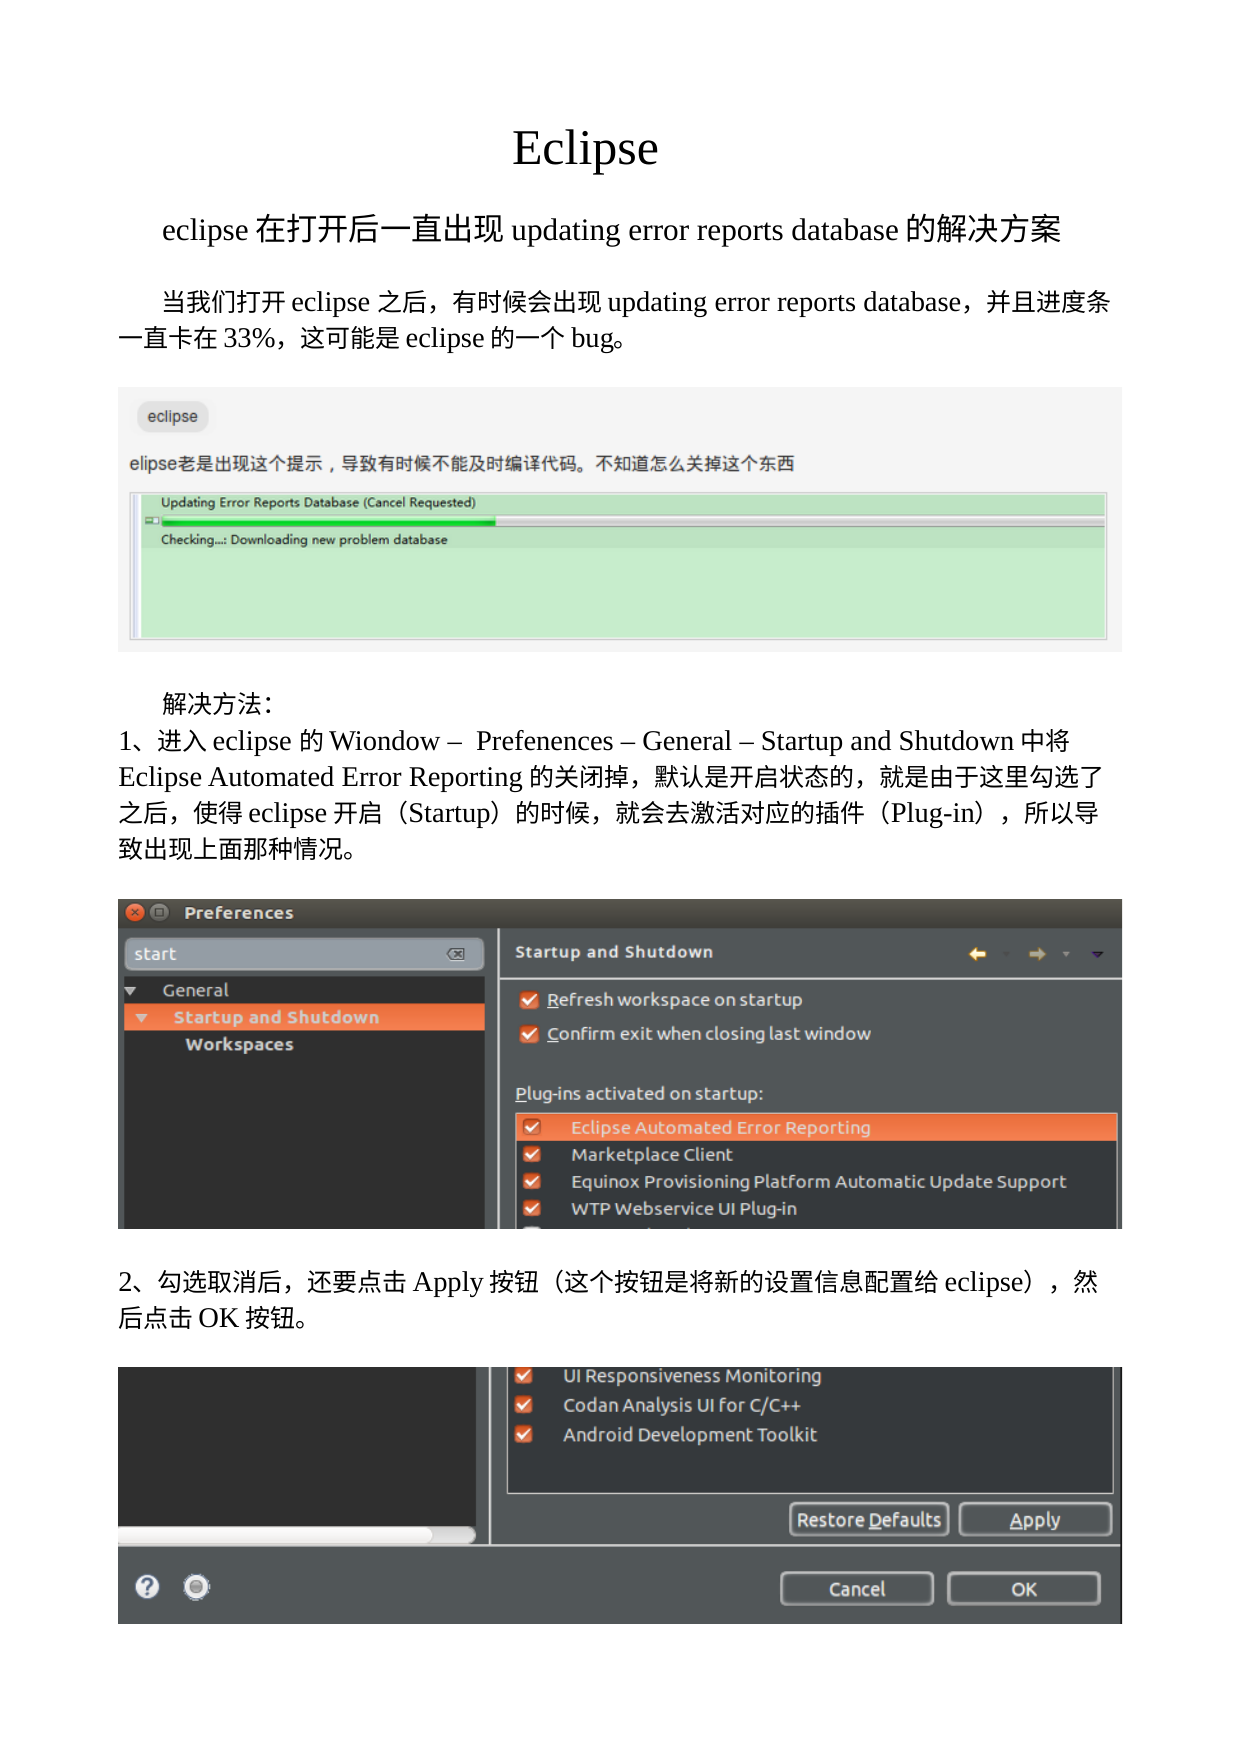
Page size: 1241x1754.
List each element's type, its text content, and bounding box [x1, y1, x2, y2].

text Eclipse [118, 118, 1122, 176]
text 2、勾选取消后，还要点击Apply按钮（这个按钮是将新的设置信息配置给eclipse），然后点击OK按钮。 [118, 1262, 1122, 1334]
picture [118, 1367, 1123, 1624]
picture [118, 899, 1123, 1229]
text 解决方法： [118, 685, 1122, 721]
text 当我们打开eclipse 之后，有时候会出现updating error reports database，并且进度条一直卡在33%，这可能是eclipse的一个 bug。 [118, 282, 1122, 355]
picture [118, 387, 1123, 652]
text 1、进入eclipse 的Wiondow – Prefenences – General – Startup and Shutdown中将Eclipse Automated Error Reporting的关闭掉，默认是开启状态的，就是由于这里勾选了之后，使得eclipse开启（Startup）的时候，就会去激活对应的插件（Plug-in），所以导致出现上面那种情况。 [118, 721, 1122, 866]
text eclipse在打开后一直出现updating error reports database的解决方案 [118, 204, 1122, 249]
